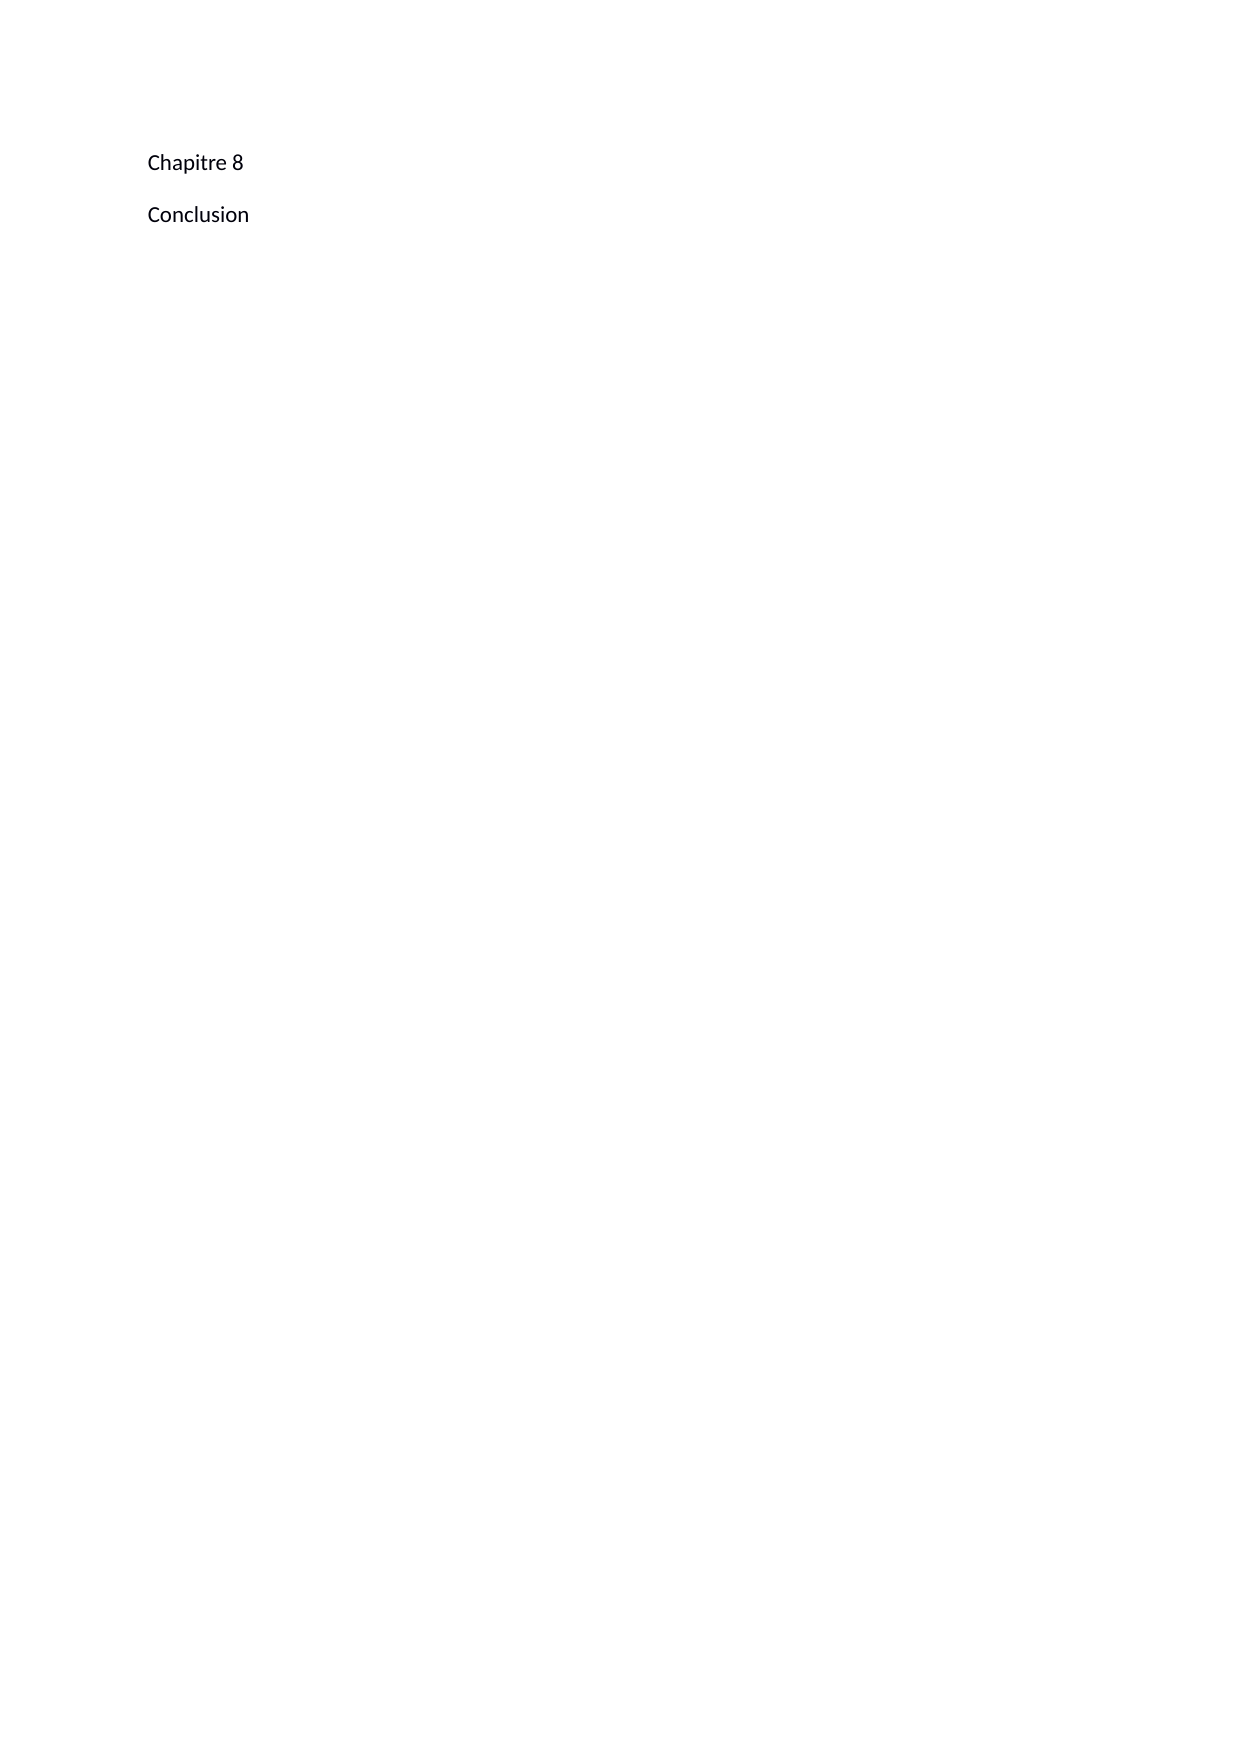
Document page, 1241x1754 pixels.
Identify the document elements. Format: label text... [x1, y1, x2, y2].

text Conclusion [148, 201, 1093, 229]
text Chapitre 8 [148, 148, 1093, 176]
